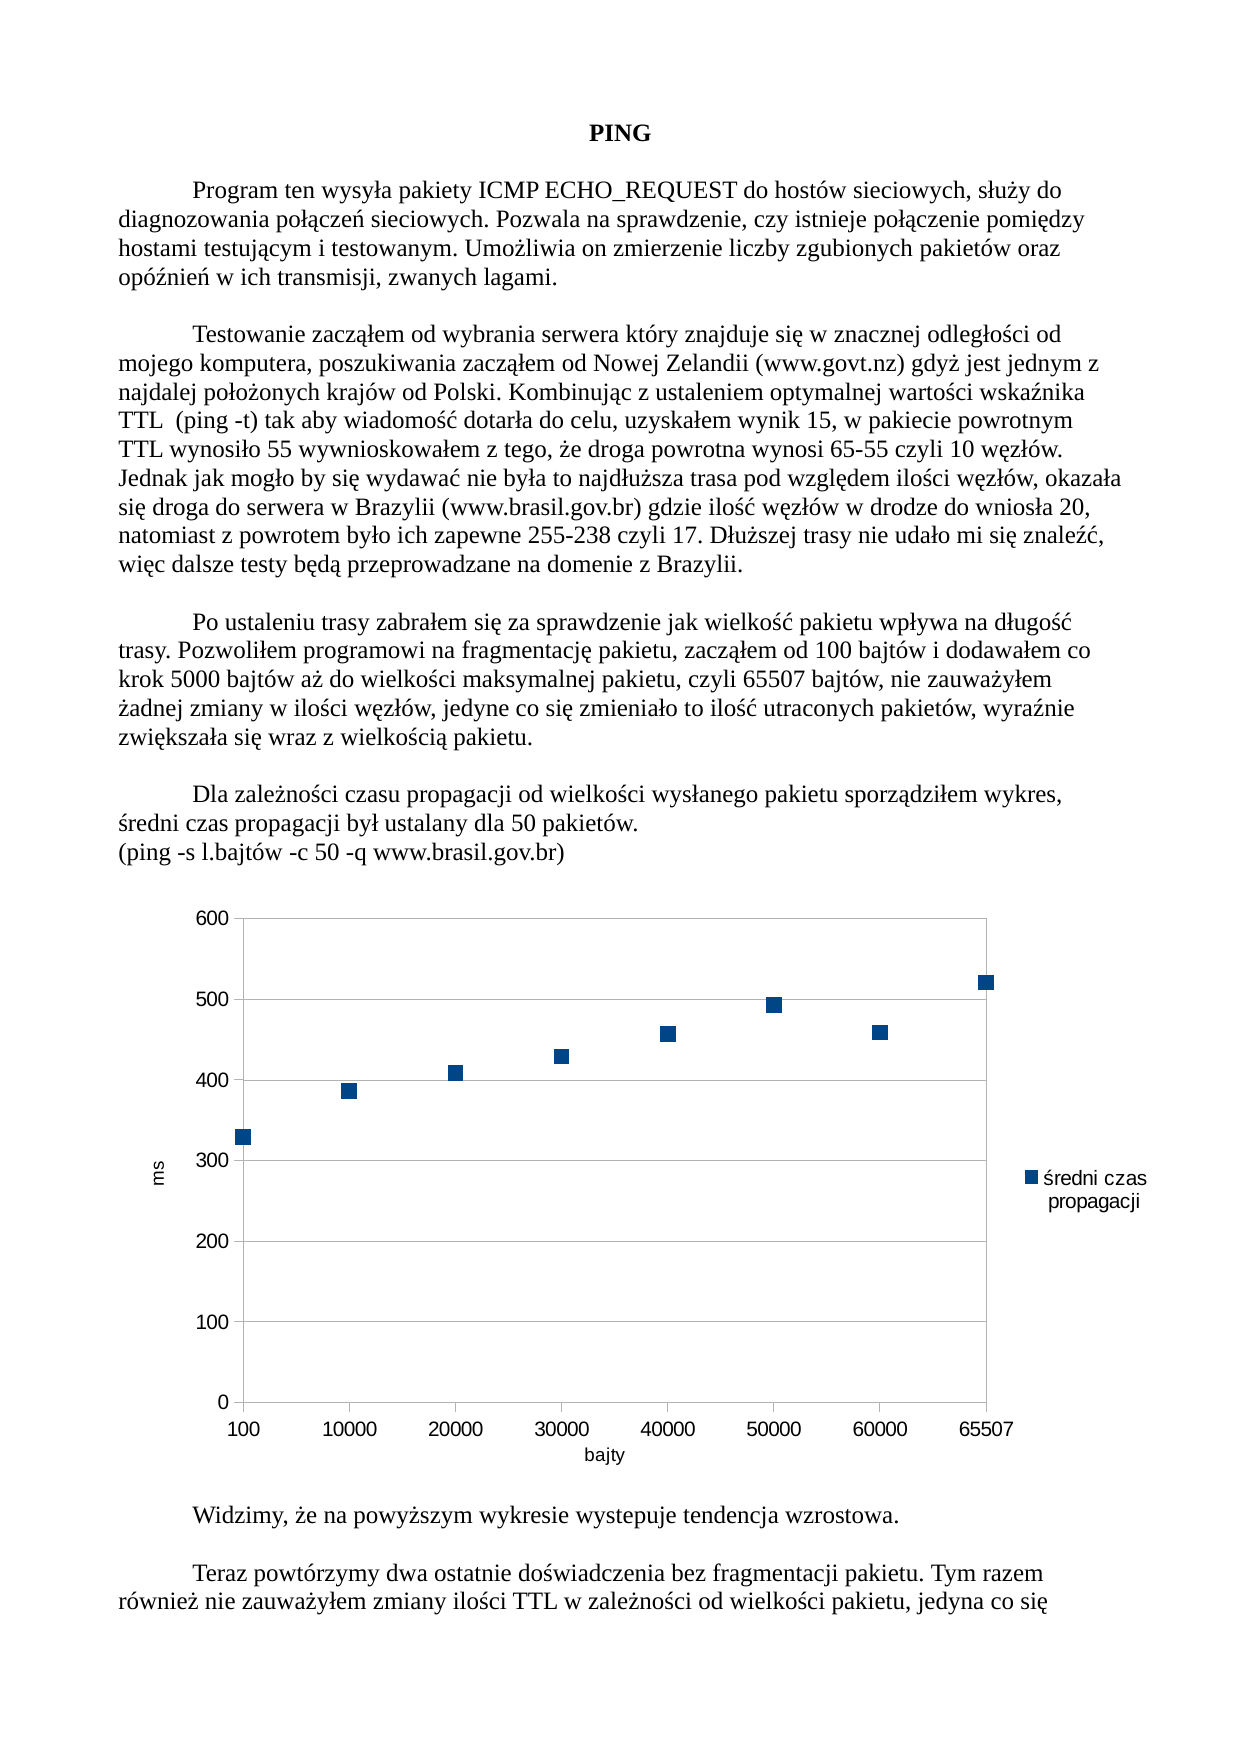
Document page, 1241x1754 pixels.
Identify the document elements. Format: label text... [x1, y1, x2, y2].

text Dla zależności czasu propagacji od wielkości wysłanego pakietu sporządziłem wykres, średni czas propagacji był ustalany dla 50 pakietów. [118, 779, 1122, 837]
text (ping -s l.bajtów -c 50 -q www.brasil.gov.br) [118, 837, 1122, 866]
text Po ustaleniu trasy zabrałem się za sprawdzenie jak wielkość pakietu wpływa na długość trasy. Pozwoliłem programowi na fragmentację pakietu, zacząłem od 100 bajtów i dodawałem co krok 5000 bajtów aż do wielkości maksymalnej pakietu, czyli 65507 bajtów, nie zauważyłem żadnej zmiany w ilości węzłów, jedyne co się zmieniało to ilość utraconych pakietów, wyraźnie zwiększała się wraz z wielkością pakietu. [118, 607, 1122, 751]
text Program ten wysyła pakiety ICMP ECHO_REQUEST do hostów sieciowych, służy do diagnozowania połączeń sieciowych. Pozwala na sprawdzenie, czy istnieje połączenie pomiędzy hostami testującym i testowanym. Umożliwia on zmierzenie liczby zgubionych pakietów oraz opóźnień w ich transmisji, zwanych lagami. [118, 176, 1122, 291]
text PING [118, 118, 1122, 147]
text Teraz powtórzymy dwa ostatnie doświadczenia bez fragmentacji pakietu. Tym razem również nie zauważyłem zmiany ilości TTL w zależności od wielkości pakietu, jedyna co się [118, 1558, 1122, 1615]
text Testowanie zacząłem od wybrania serwera który znajduje się w znacznej odległości od mojego komputera, poszukiwania zacząłem od Nowej Zelandii (www.govt.nz) gdyż jest jednym z najdalej położonych krajów od Polski. Kombinując z ustaleniem optymalnej wartości wskaźnika TTL (ping -t) tak aby wiadomość dotarła do celu, uzyskałem wynik 15, w pakiecie powrotnym TTL wynosiło 55 wywnioskowałem z tego, że droga powrotna wynosi 65-55 czyli 10 węzłów. Jednak jak mogło by się wydawać nie była to najdłuższa trasa pod względem ilości węzłów, okazała się droga do serwera w Brazylii (www.brasil.gov.br) gdzie ilość węzłów w drodze do wniosła 20, natomiast z powrotem było ich zapewne 255-238 czyli 17. Dłuższej trasy nie udało mi się znaleźć, więc dalsze testy będą przeprowadzane na domenie z Brazylii. [118, 319, 1122, 578]
text Widzimy, że na powyższym wykresie wystepuje tendencja wzrostowa. [118, 1500, 1122, 1529]
